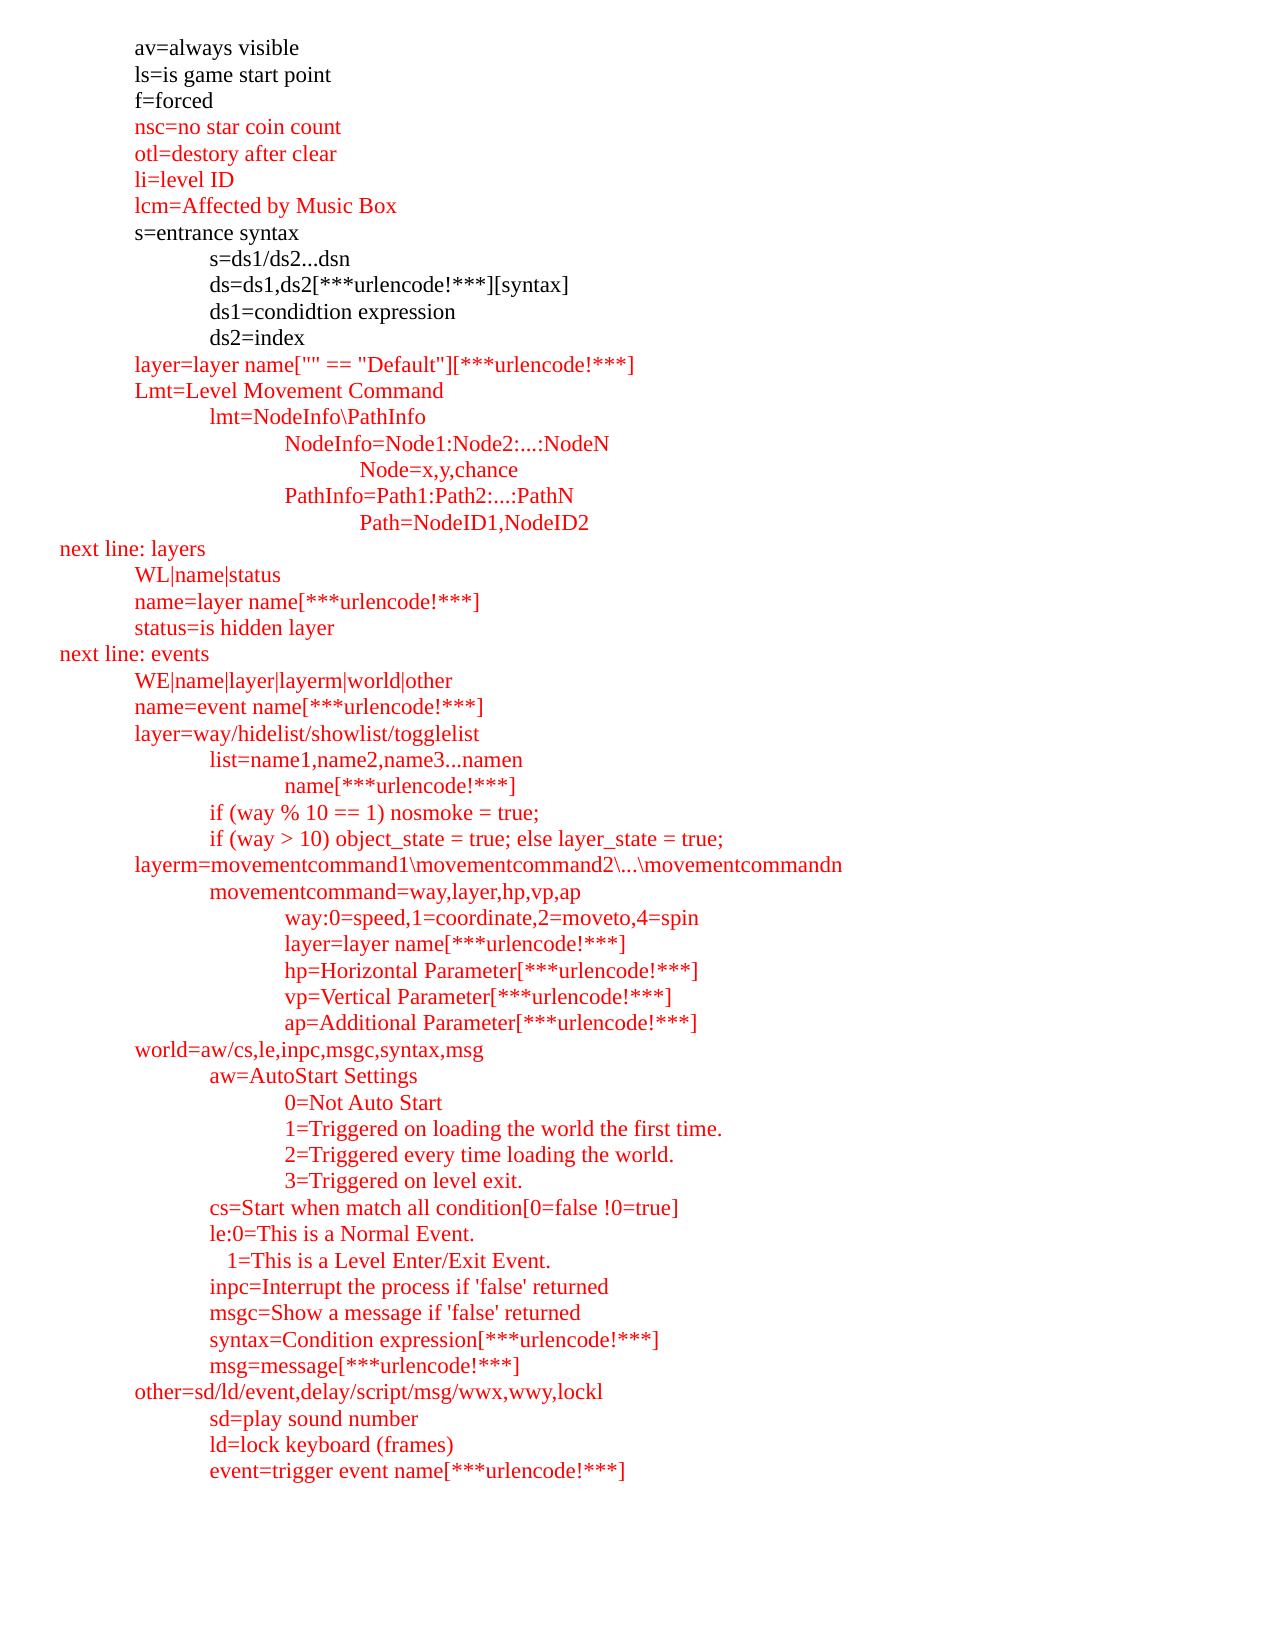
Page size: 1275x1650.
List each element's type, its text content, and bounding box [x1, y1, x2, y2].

text av=always visible [59, 34, 1234, 61]
text s=entrance syntax [59, 219, 1234, 245]
text other=sd/ld/event,delay/script/msg/wwx,wwy,lockl [59, 1378, 1234, 1405]
text cs=Start when match all condition[0=false !0=true] [59, 1194, 1234, 1220]
text 2=Triggered every time loading the world. [59, 1141, 1234, 1168]
text li=level ID [59, 166, 1234, 192]
text ap=Additional Parameter[***urlencode!***] [59, 1009, 1234, 1036]
text hp=Horizontal Parameter[***urlencode!***] [59, 957, 1234, 983]
text aw=AutoStart Settings [59, 1062, 1234, 1088]
text ds=ds1,ds2[***urlencode!***][syntax] [59, 272, 1234, 298]
text le:0=This is a Normal Event. [59, 1220, 1234, 1247]
text layerm=movementcommand1\movementcommand2\...\movementcommandn [59, 851, 1234, 878]
text nsc=no star coin count [59, 113, 1234, 140]
text inpc=Interrupt the process if 'false' returned [59, 1273, 1234, 1299]
text if (way > 10) object_state = true; else layer_state = true; [59, 825, 1234, 851]
text lmt=NodeInfo\PathInfo [59, 403, 1234, 430]
text 1=This is a Level Enter/Exit Event. [59, 1247, 1234, 1273]
text f=forced [59, 87, 1234, 113]
text next line: layers [59, 535, 1234, 561]
text WE|name|layer|layerm|world|other [59, 667, 1234, 693]
text way:0=speed,1=coordinate,2=moveto,4=spin [59, 904, 1234, 930]
text movementcommand=way,layer,hp,vp,ap [59, 878, 1234, 904]
text PathInfo=Path1:Path2:...:PathN [59, 482, 1234, 509]
text name=layer name[***urlencode!***] [59, 588, 1234, 614]
text syntax=Condition expression[***urlencode!***] [59, 1326, 1234, 1352]
text Lmt=Level Movement Command [59, 377, 1234, 403]
text Node=x,y,chance [59, 456, 1234, 482]
text sd=play sound number [59, 1405, 1234, 1431]
text 0=Not Auto Start [59, 1088, 1234, 1115]
text status=is hidden layer [59, 614, 1234, 641]
text ls=is game start point [59, 61, 1234, 87]
text msgc=Show a message if 'false' returned [59, 1299, 1234, 1326]
text WL|name|status [59, 561, 1234, 588]
text 1=Triggered on loading the world the first time. [59, 1115, 1234, 1141]
text ds2=index [59, 324, 1234, 351]
text vp=Vertical Parameter[***urlencode!***] [59, 983, 1234, 1009]
text NodeInfo=Node1:Node2:...:NodeN [59, 430, 1234, 456]
text list=name1,name2,name3...namen [59, 746, 1234, 772]
text name[***urlencode!***] [59, 772, 1234, 799]
text 3=Triggered on level exit. [59, 1168, 1234, 1194]
text layer=layer name["" == "Default"][***urlencode!***] [59, 351, 1234, 377]
text layer=way/hidelist/showlist/togglelist [59, 719, 1234, 746]
text layer=layer name[***urlencode!***] [59, 930, 1234, 957]
text world=aw/cs,le,inpc,msgc,syntax,msg [59, 1036, 1234, 1062]
text otl=destory after clear [59, 140, 1234, 166]
text if (way % 10 == 1) nosmoke = true; [59, 799, 1234, 825]
text ld=lock keyboard (frames) [59, 1431, 1234, 1457]
text msg=message[***urlencode!***] [59, 1352, 1234, 1378]
text s=ds1/ds2...dsn [59, 245, 1234, 272]
text ds1=condidtion expression [59, 298, 1234, 324]
text next line: events [59, 641, 1234, 667]
text event=trigger event name[***urlencode!***] [59, 1457, 1234, 1484]
text lcm=Affected by Music Box [59, 192, 1234, 219]
text name=event name[***urlencode!***] [59, 693, 1234, 719]
text Path=NodeID1,NodeID2 [59, 509, 1234, 535]
